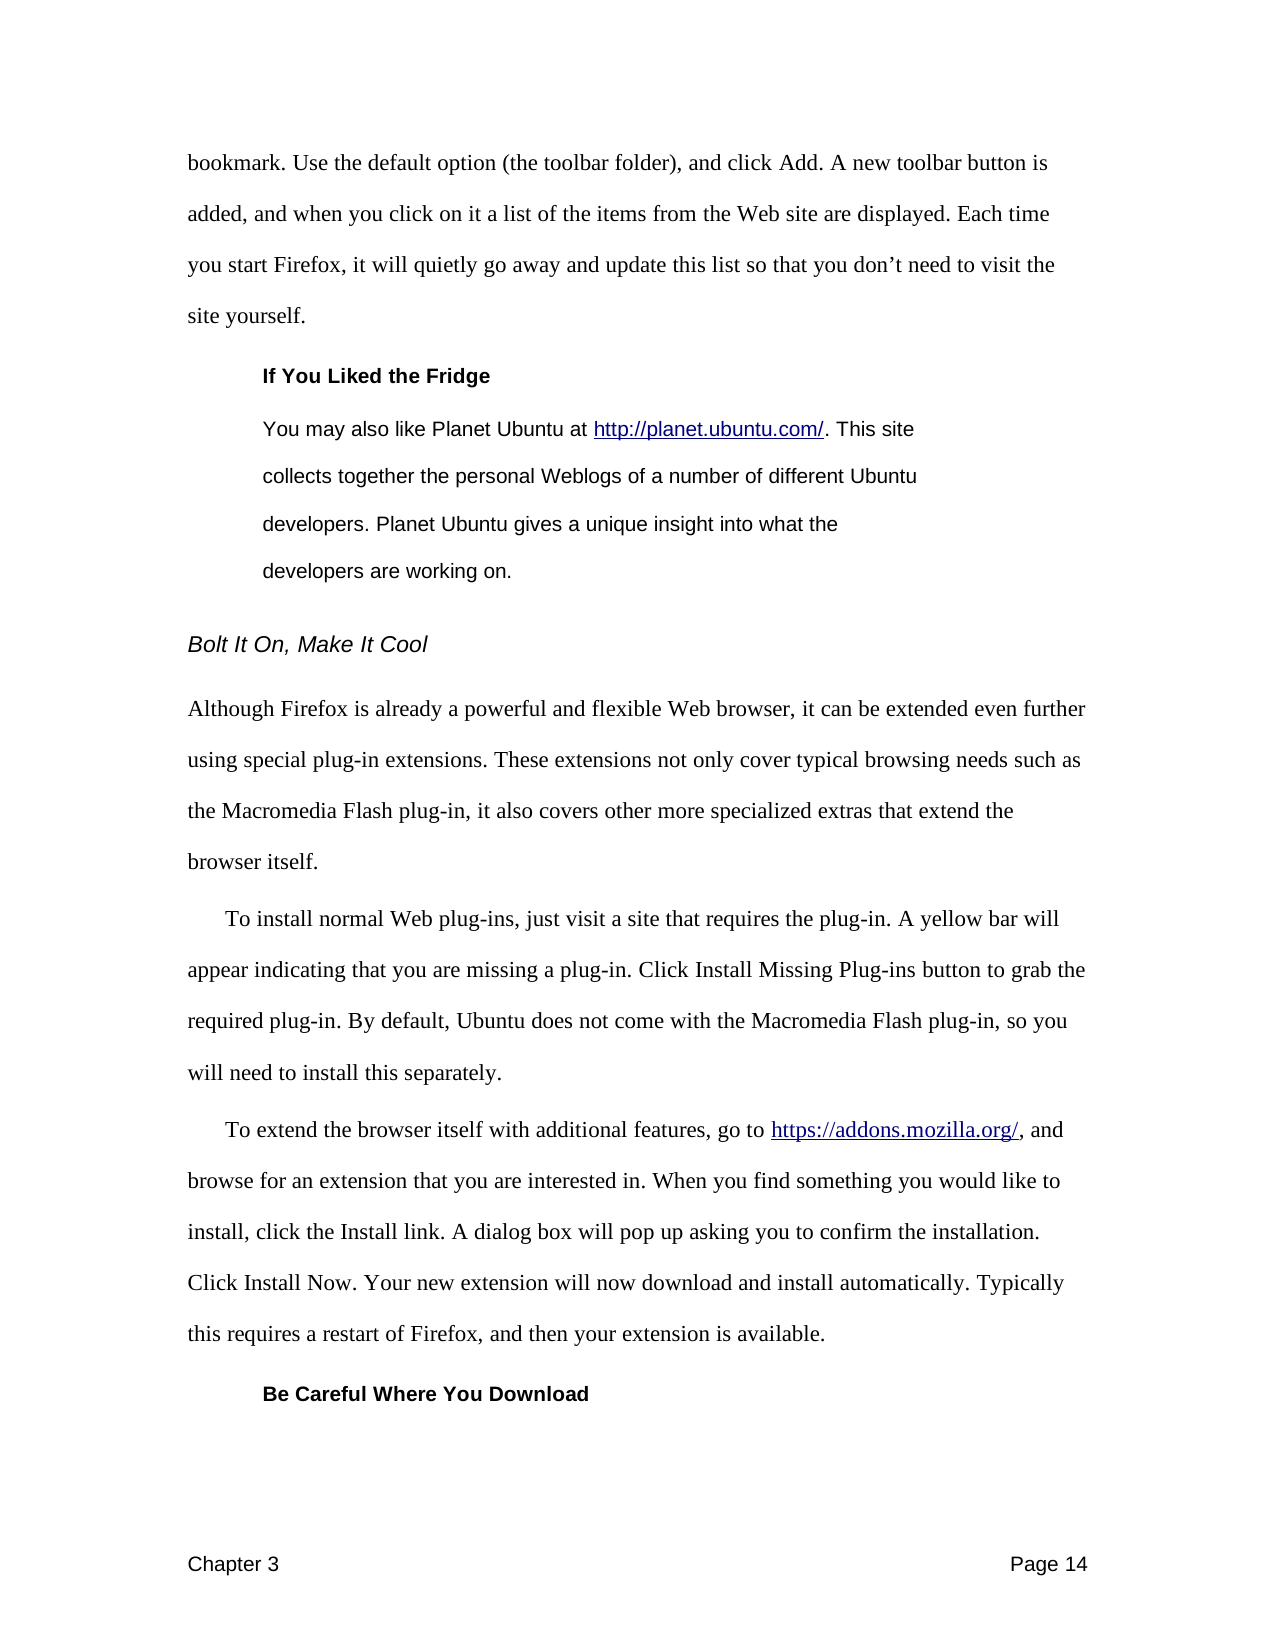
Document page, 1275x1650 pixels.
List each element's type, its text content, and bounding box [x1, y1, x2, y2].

text Bolt It On, Make It Cool [187, 631, 1087, 657]
text To extend the browser itself with additional features, go to https://addons.mozilla.org/, and browse for an extension that you are interested in. When you find something you would like to install, click the Install link. A dialog box will pop up asking you to confirm the installation. Click Install Now. Your new extension will now download and install automatically. Typically this requires a restart of Firefox, and then your extension is available. [187, 1117, 1087, 1346]
text If You Liked the Fridge [262, 364, 937, 388]
text Be Careful Where You Download [262, 1382, 937, 1406]
text bookmark. Use the default option (the toolbar folder), and click Add. A new toolbar button is added, and when you click on it a list of the items from the Web site are displayed. Each time you start Firefox, it will quietly go away and update this list so that you don’t need to visit the site yourself. [187, 150, 1087, 329]
text You may also like Planet Ubuntu at http://planet.ubuntu.com/. This site collects together the personal Weblogs of a number of different Ubuntu developers. Planet Ubuntu gives a unique insight into what the developers are working on. [262, 418, 937, 583]
text To install normal Web plug-ins, just visit a site that requires the plug-in. A yellow bar will appear indicating that you are missing a plug-in. Click Install Missing Plug-ins button to grab the required plug-in. By default, Ubuntu does not come with the Macromedia Flash plug-in, so you will need to install this separately. [187, 906, 1087, 1085]
text Although Firefox is already a powerful and flexible Web browser, it can be extended even further using special plug-in extensions. These extensions not only cover typical browsing needs such as the Macromedia Flash plug-in, it also covers other more specialized extras that extend the browser itself. [187, 696, 1087, 874]
